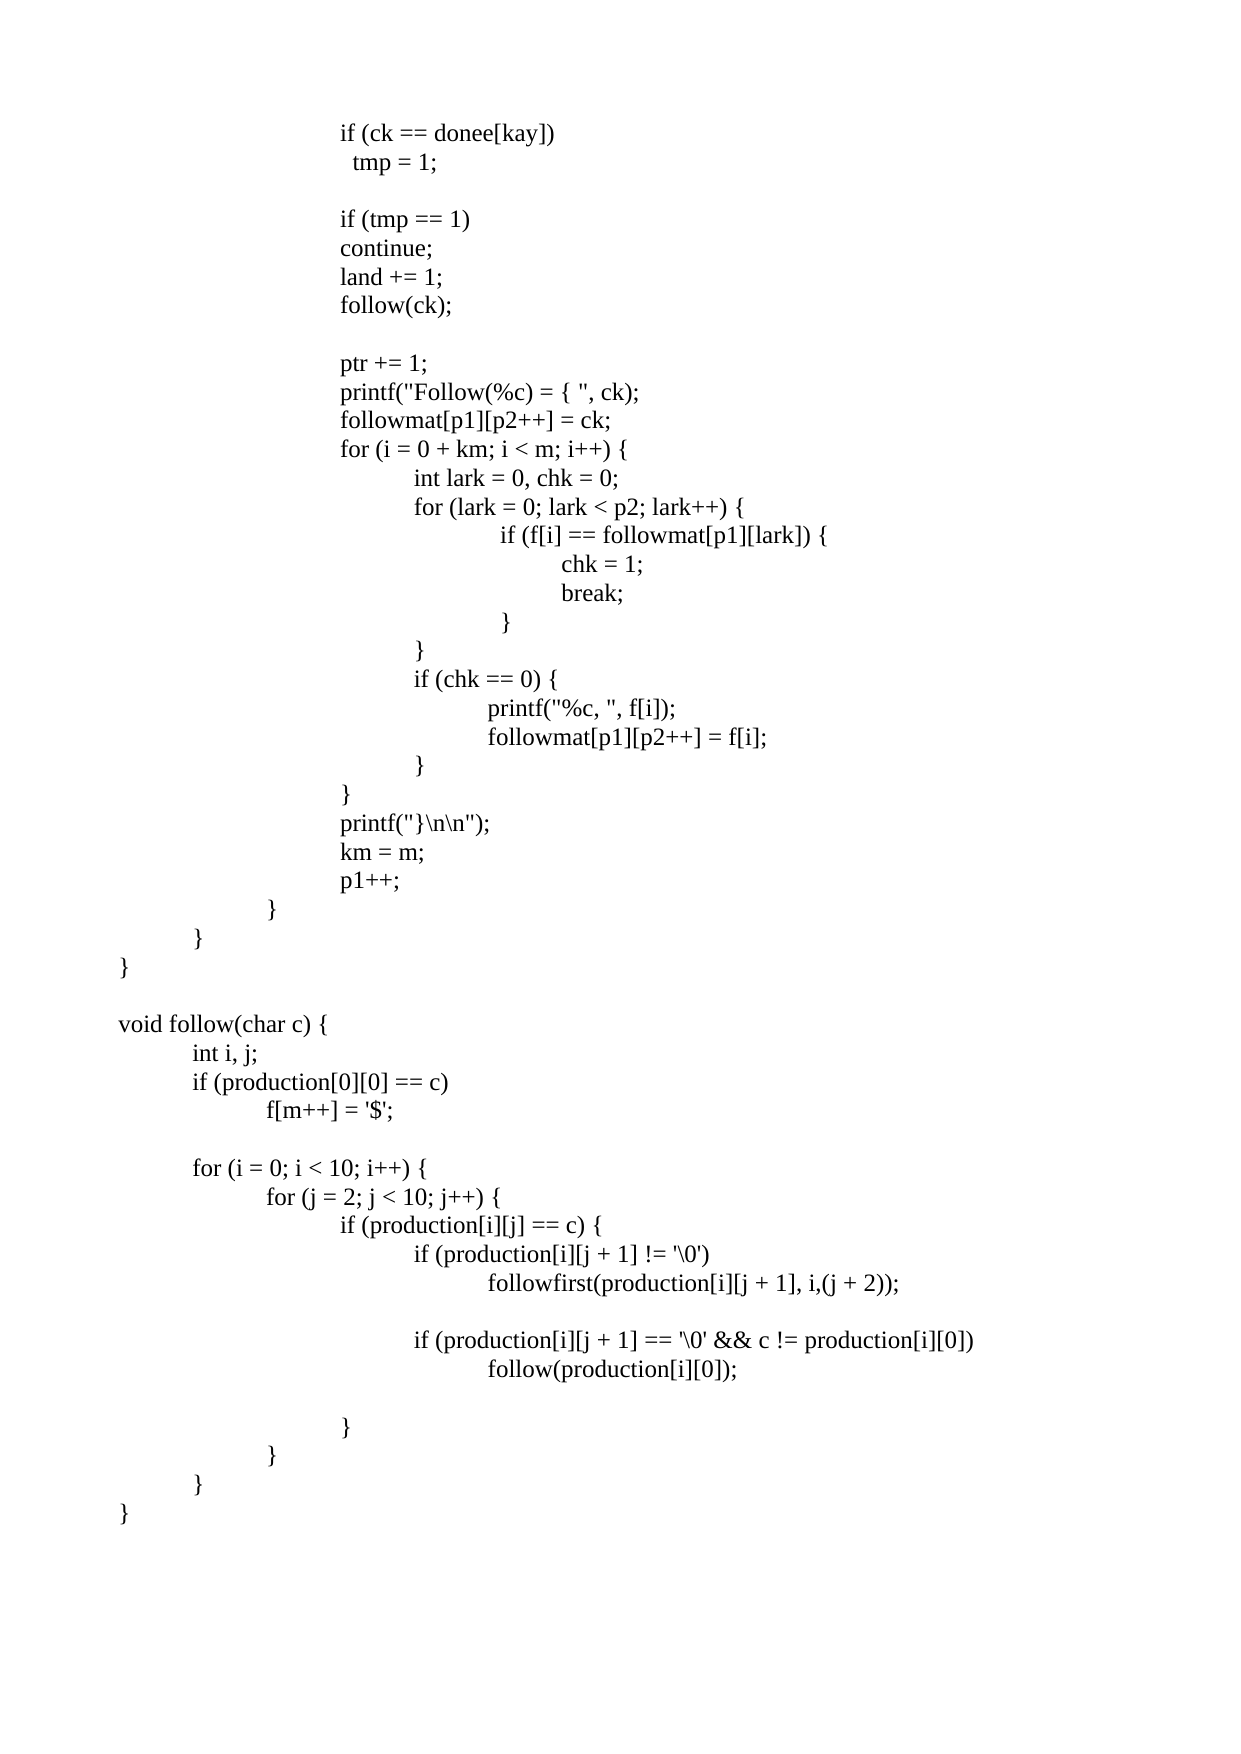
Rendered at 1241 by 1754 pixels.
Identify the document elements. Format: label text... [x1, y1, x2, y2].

text printf("}\n\n"); [118, 808, 1122, 837]
text follow(ck); [118, 291, 1122, 319]
text if (production[i][j] == c) { [118, 1211, 1122, 1239]
text } [118, 894, 1122, 923]
text if (chk == 0) { [118, 664, 1122, 693]
text for (i = 0; i < 10; i++) { [118, 1153, 1122, 1182]
text for (j = 2; j < 10; j++) { [118, 1182, 1122, 1211]
text } [118, 1469, 1122, 1498]
text } [118, 636, 1122, 664]
text printf("%c, ", f[i]); [118, 693, 1122, 722]
text } [118, 952, 1122, 981]
text tmp = 1; [118, 147, 1122, 176]
text } [118, 607, 1122, 636]
text int i, j; [118, 1038, 1122, 1067]
text } [118, 1412, 1122, 1441]
text } [118, 1498, 1122, 1527]
text f[m++] = '$'; [118, 1096, 1122, 1124]
text followfirst(production[i][j + 1], i,(j + 2)); [118, 1268, 1122, 1297]
text } [118, 779, 1122, 808]
text ptr += 1; [118, 348, 1122, 377]
text chk = 1; [118, 549, 1122, 578]
text } [118, 1441, 1122, 1469]
text continue; [118, 233, 1122, 262]
text follow(production[i][0]); [118, 1354, 1122, 1383]
text if (f[i] == followmat[p1][lark]) { [118, 521, 1122, 549]
text for (lark = 0; lark < p2; lark++) { [118, 492, 1122, 521]
text land += 1; [118, 262, 1122, 291]
text p1++; [118, 866, 1122, 894]
text break; [118, 578, 1122, 607]
text } [118, 751, 1122, 779]
text int lark = 0, chk = 0; [118, 463, 1122, 492]
text for (i = 0 + km; i < m; i++) { [118, 434, 1122, 463]
text if (production[i][j + 1] != '\0') [118, 1239, 1122, 1268]
text if (production[i][j + 1] == '\0' && c != production[i][0]) [118, 1326, 1122, 1354]
text } [118, 923, 1122, 952]
text if (production[0][0] == c) [118, 1067, 1122, 1096]
text followmat[p1][p2++] = f[i]; [118, 722, 1122, 751]
text void follow(char c) { [118, 1009, 1122, 1038]
text km = m; [118, 837, 1122, 866]
text followmat[p1][p2++] = ck; [118, 406, 1122, 434]
text if (tmp == 1) [118, 204, 1122, 233]
text if (ck == donee[kay]) [118, 118, 1122, 147]
text printf("Follow(%c) = { ", ck); [118, 377, 1122, 406]
